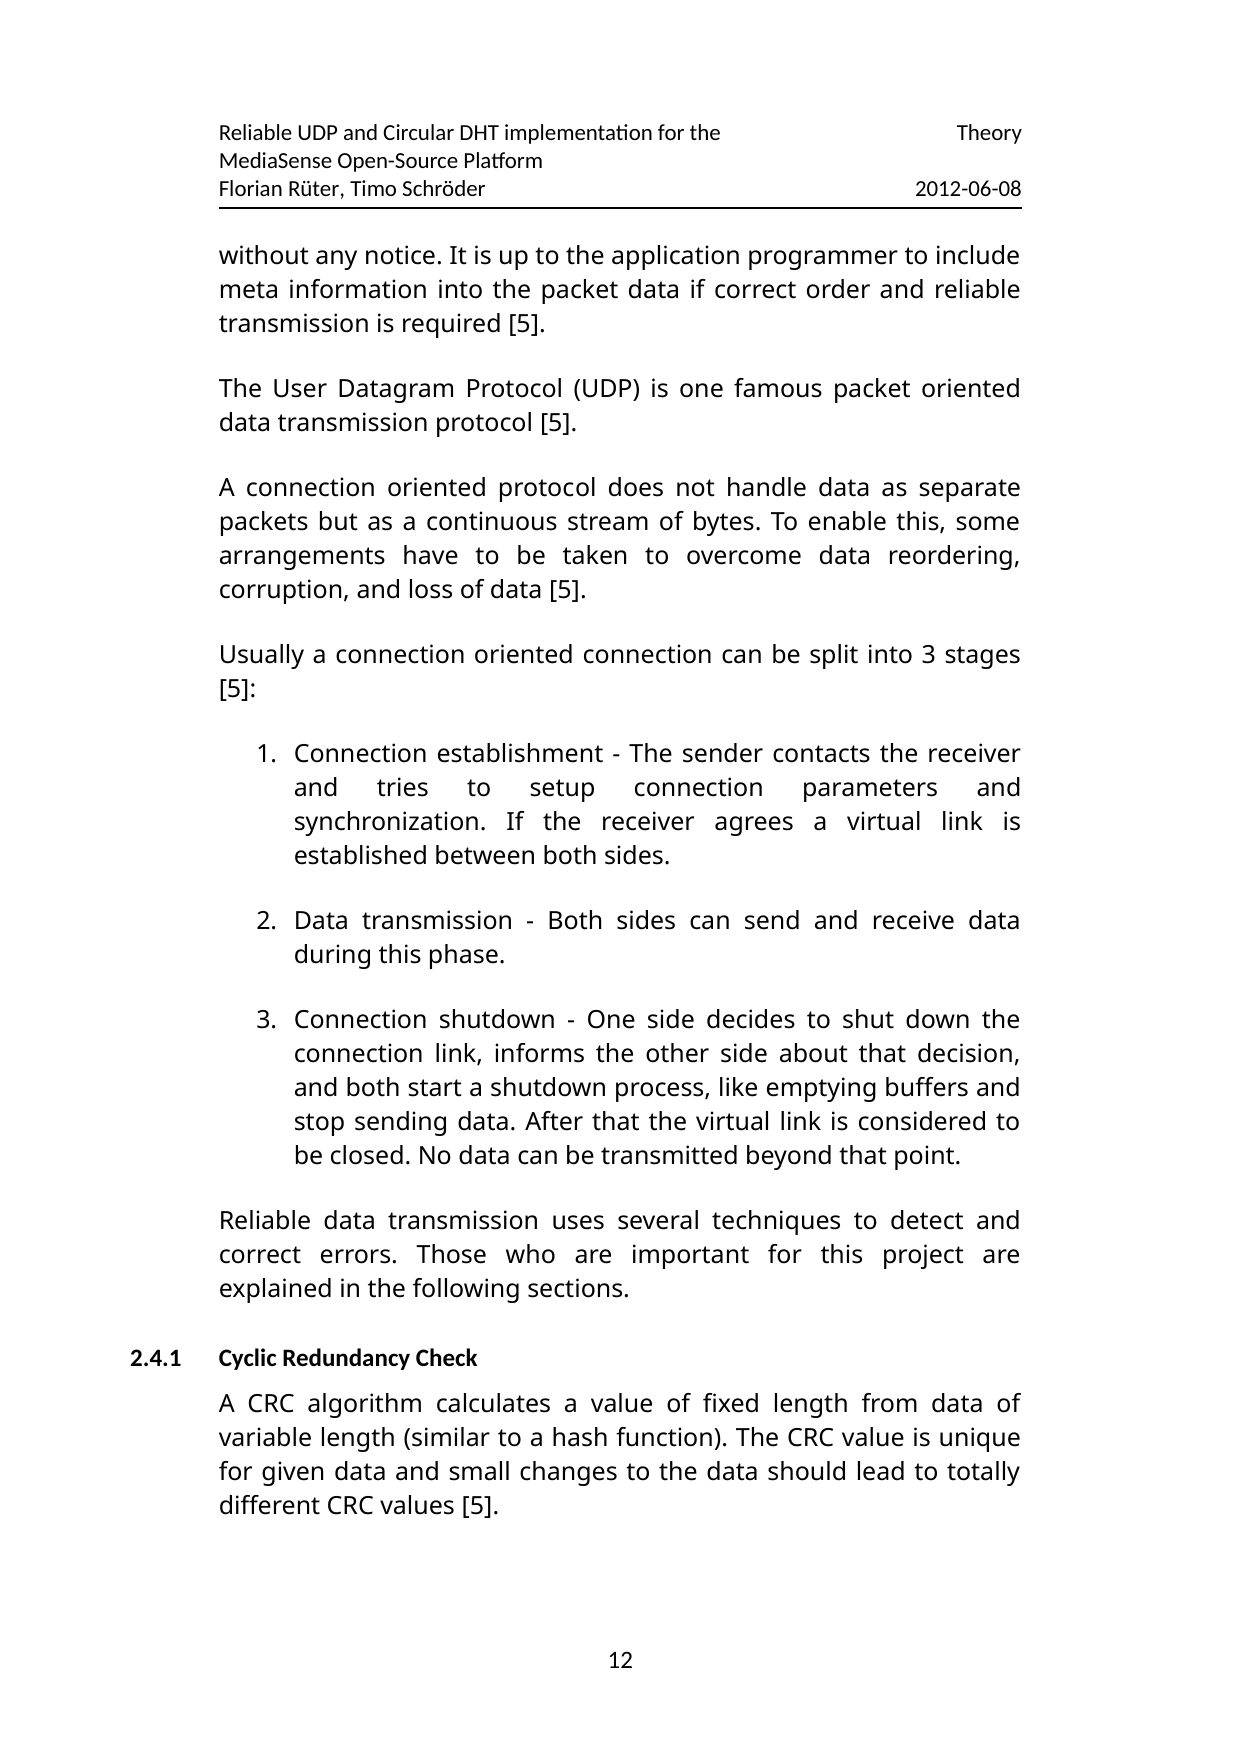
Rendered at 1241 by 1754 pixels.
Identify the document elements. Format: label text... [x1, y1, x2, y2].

text Usually a connection oriented connection can be split into 3 stages [5]: [218, 637, 1022, 705]
text A CRC algorithm calculates a value of fixed length from data of variable length (similar to a hash function). The CRC value is unique for given data and small changes to the data should lead to totally different CRC values [5]. [218, 1385, 1022, 1522]
list Connection establishment - The sender contacts the receiver and tries to setup connection parameters and synchronization. If the receiver agrees a virtual link is established between both sides. [256, 736, 1022, 872]
subtitle Cyclic Redundancy Check [130, 1342, 1022, 1372]
list Data transmission - Both sides can send and receive data during this phase. [256, 902, 1022, 971]
list Connection shutdown - One side decides to shut down the connection link, informs the other side about that decision, and both start a shutdown process, like emptying buffers and stop sending data. After that the virtual link is considered to be closed. No data can be transmitted beyond that point. [256, 1001, 1022, 1172]
text Reliable data transmission uses several techniques to detect and correct errors. Those who are important for this project are explained in the following sections. [218, 1202, 1022, 1304]
text The User Datagram Protocol (UDP) is one famous packet oriented data transmission protocol [5]. [218, 371, 1022, 439]
text A connection oriented protocol does not handle data as separate packets but as a continuous stream of bytes. To enable this, some arrangements have to be taken to overcome data reordering, corruption, and loss of data [5]. [218, 470, 1022, 606]
text without any notice. It is up to the application programmer to include meta information into the packet data if correct order and reliable transmission is required [5]. [218, 238, 1022, 340]
